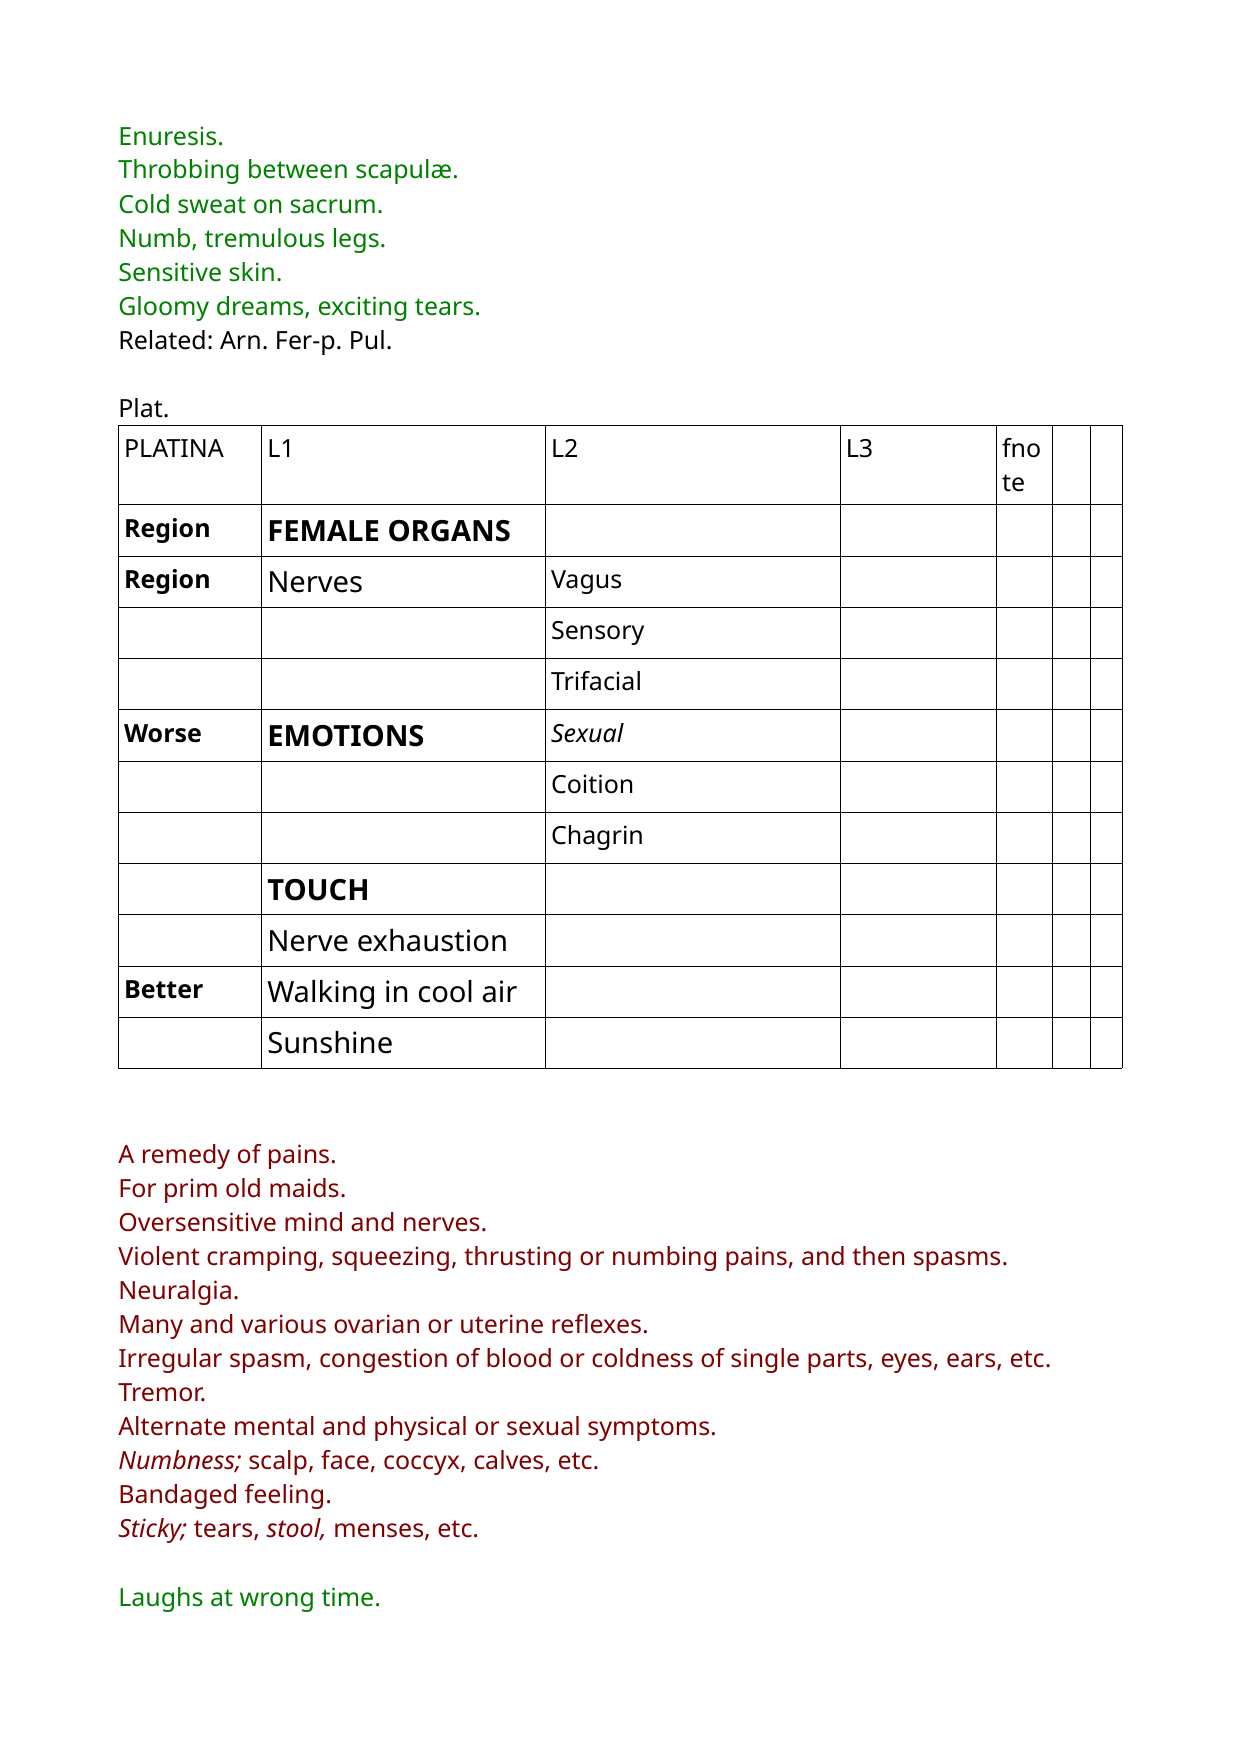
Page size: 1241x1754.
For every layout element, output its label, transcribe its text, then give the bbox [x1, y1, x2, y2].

text Numbness; scalp, face, coccyx, calves, etc. [118, 1443, 1122, 1477]
table_cell [119, 659, 261, 709]
table_cell [1053, 864, 1090, 914]
text Enuresis. [118, 118, 1122, 152]
text Many and various ovarian or uterine reflexes. [118, 1307, 1122, 1341]
table_cell FEMALE ORGANS [262, 505, 545, 556]
text Cold sweat on sacrum. [118, 186, 1122, 220]
table_cell [841, 864, 996, 914]
table_cell Better [119, 967, 261, 1017]
table_cell [119, 864, 261, 914]
table_cell [1053, 813, 1090, 863]
table_cell [997, 557, 1052, 607]
table_cell [997, 1018, 1052, 1068]
table_cell [1091, 762, 1122, 812]
table_cell [841, 557, 996, 607]
text Violent cramping, squeezing, thrusting or numbing pains, and then spasms. [118, 1238, 1122, 1273]
text For prim old maids. [118, 1170, 1122, 1204]
table_cell [841, 1018, 996, 1068]
table_cell [1053, 505, 1090, 556]
table_header [1091, 426, 1122, 504]
table_cell [546, 915, 840, 966]
table_header L3 [841, 426, 996, 504]
table_cell Sunshine [262, 1018, 545, 1068]
table_cell [1053, 710, 1090, 761]
table_cell Chagrin [546, 813, 840, 863]
table_cell [119, 762, 261, 812]
text Tremor. [118, 1375, 1122, 1409]
table_cell [119, 813, 261, 863]
table_cell [997, 813, 1052, 863]
table_header L2 [546, 426, 840, 504]
table_cell [119, 1018, 261, 1068]
table_cell [997, 864, 1052, 914]
text Throbbing between scapulæ. [118, 152, 1122, 186]
text Oversensitive mind and nerves. [118, 1204, 1122, 1238]
table_cell Vagus [546, 557, 840, 607]
table_cell [997, 967, 1052, 1017]
table_cell [841, 608, 996, 658]
table_cell TOUCH [262, 864, 545, 914]
table_cell [1091, 864, 1122, 914]
text Irregular spasm, congestion of blood or coldness of single parts, eyes, ears, etc. [118, 1341, 1122, 1375]
text A remedy of pains. [118, 1136, 1122, 1170]
table_cell [841, 710, 996, 761]
table_cell Region [119, 505, 261, 556]
table_cell [262, 608, 545, 658]
table_cell [262, 813, 545, 863]
table_cell [1053, 659, 1090, 709]
text Laughs at wrong time. [118, 1579, 1122, 1613]
table_cell [119, 915, 261, 966]
table_cell Trifacial [546, 659, 840, 709]
text Numb, tremulous legs. [118, 220, 1122, 254]
text Related: Arn. Fer-p. Pul. [118, 322, 1122, 357]
table_cell [1053, 557, 1090, 607]
table_header PLATINA [119, 426, 261, 504]
table_cell Nerves [262, 557, 545, 607]
table_cell [262, 659, 545, 709]
table_cell [1091, 659, 1122, 709]
table_cell [997, 659, 1052, 709]
table_cell [546, 967, 840, 1017]
table_cell [1053, 762, 1090, 812]
text Sensitive skin. [118, 254, 1122, 288]
table_cell Walking in cool air [262, 967, 545, 1017]
table_cell [1091, 505, 1122, 556]
table_cell Nerve exhaustion [262, 915, 545, 966]
table_cell [1091, 967, 1122, 1017]
table_cell Sensory [546, 608, 840, 658]
table_cell [1091, 557, 1122, 607]
table_cell [1053, 915, 1090, 966]
table_cell [997, 915, 1052, 966]
table_cell EMOTIONS [262, 710, 545, 761]
table_cell [1053, 608, 1090, 658]
table_cell [1091, 1018, 1122, 1068]
text Plat. [118, 391, 1122, 425]
table_header fnote [997, 426, 1052, 504]
table_cell Worse [119, 710, 261, 761]
table_cell [841, 915, 996, 966]
text Sticky; tears, stool, menses, etc. [118, 1511, 1122, 1545]
table_cell [841, 967, 996, 1017]
table_cell [997, 762, 1052, 812]
table_cell [1053, 967, 1090, 1017]
table_cell [262, 762, 545, 812]
table_cell [1091, 608, 1122, 658]
table_cell [546, 864, 840, 914]
text Neuralgia. [118, 1273, 1122, 1307]
table_cell Region [119, 557, 261, 607]
text Bandaged feeling. [118, 1477, 1122, 1511]
text Gloomy dreams, exciting tears. [118, 288, 1122, 322]
table_cell [841, 762, 996, 812]
table_cell [997, 710, 1052, 761]
table_cell [1053, 1018, 1090, 1068]
table_header L1 [262, 426, 545, 504]
table_cell [841, 505, 996, 556]
table_cell Coition [546, 762, 840, 812]
table_cell [1091, 915, 1122, 966]
table_cell [997, 505, 1052, 556]
table_cell [546, 1018, 840, 1068]
table_cell Sexual [546, 710, 840, 761]
table_cell [841, 813, 996, 863]
table_cell [546, 505, 840, 556]
text Alternate mental and physical or sexual symptoms. [118, 1409, 1122, 1443]
table_cell [1091, 813, 1122, 863]
table_cell [997, 608, 1052, 658]
table_cell [1091, 710, 1122, 761]
table_header [1053, 426, 1090, 504]
table_cell [841, 659, 996, 709]
table_cell [119, 608, 261, 658]
